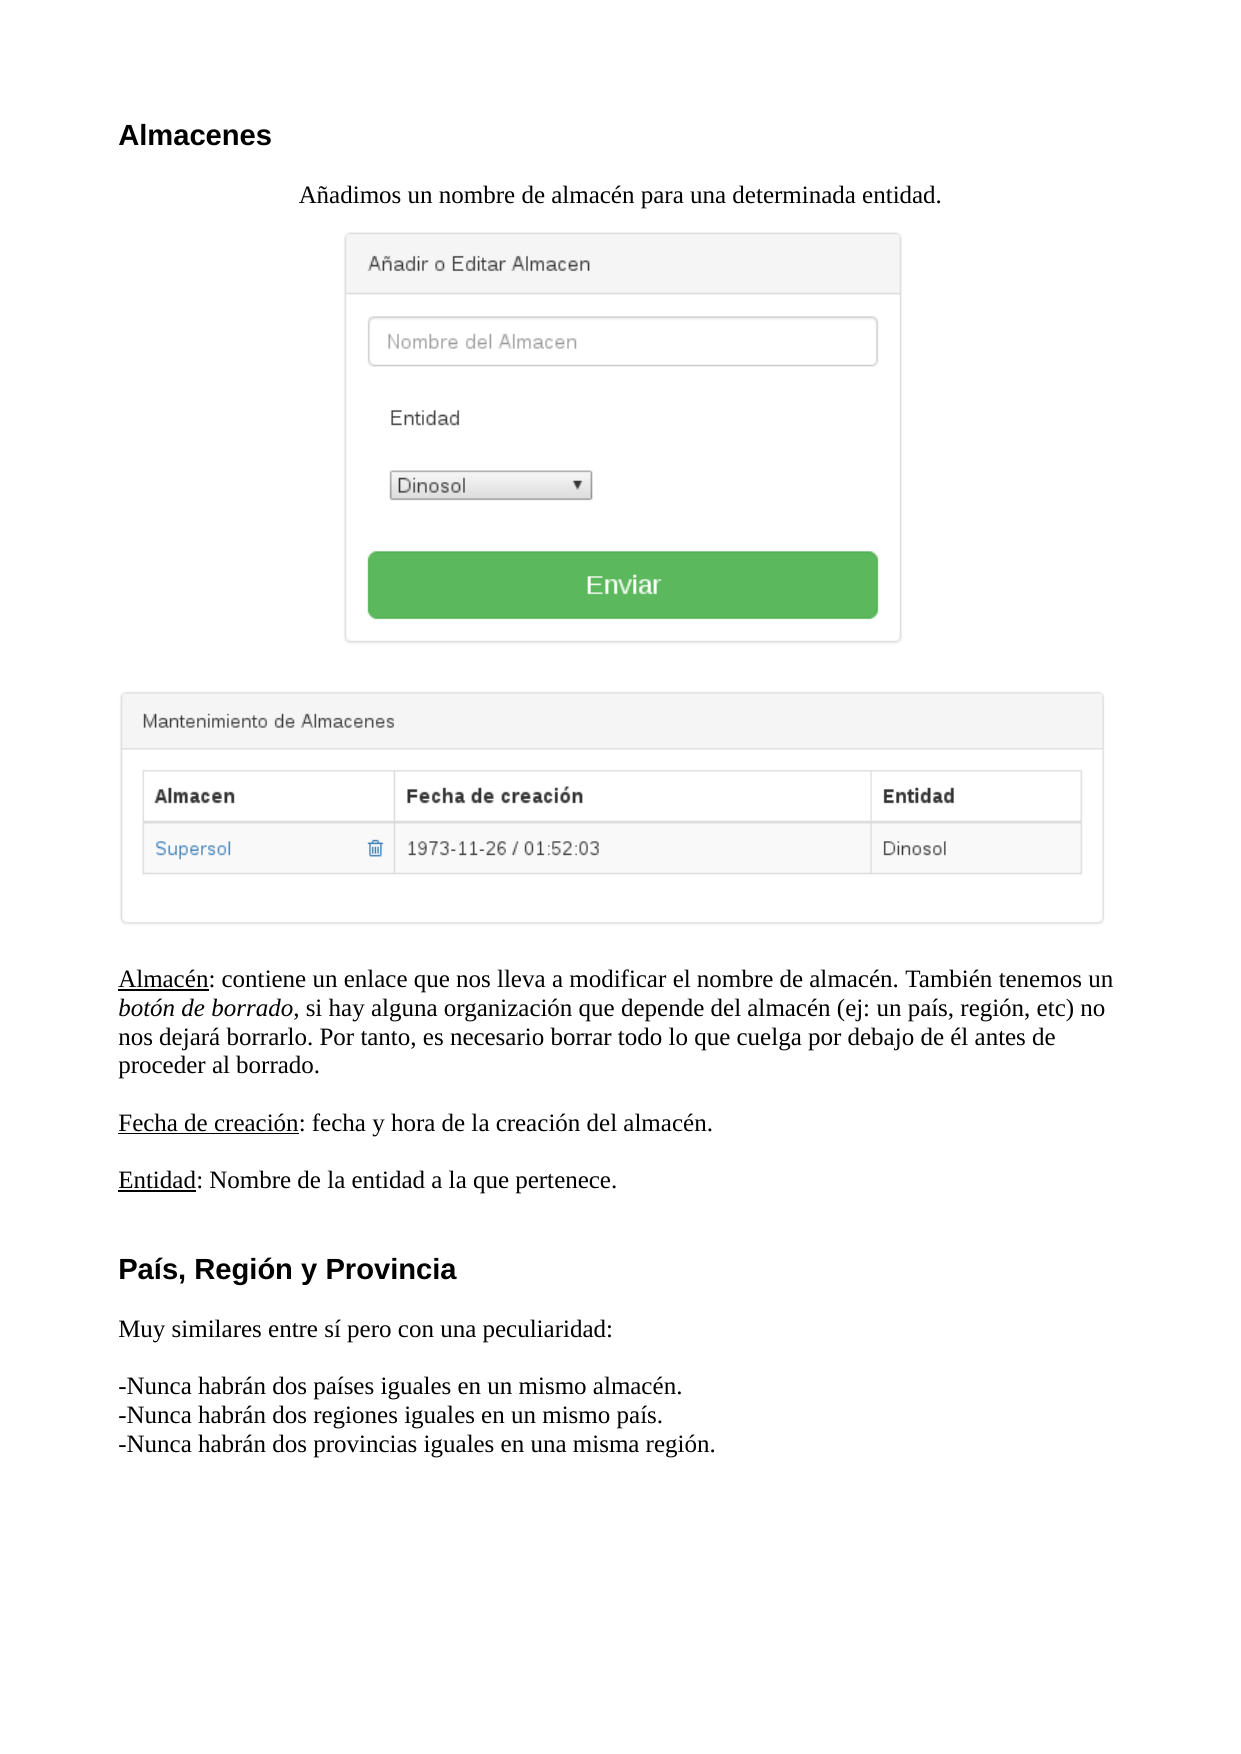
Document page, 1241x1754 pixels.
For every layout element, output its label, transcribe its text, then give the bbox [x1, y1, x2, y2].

text Muy similares entre sí pero con una peculiaridad: [118, 1314, 1122, 1343]
text Añadimos un nombre de almacén para una determinada entidad. [118, 180, 1122, 209]
text Almacén: contiene un enlace que nos lleva a modificar el nombre de almacén. También tenemos un botón de borrado, si hay alguna organización que depende del almacén (ej: un país, región, etc) no nos dejará borrarlo. Por tanto, es necesario borrar todo lo que cuelga por debajo de él antes de proceder al borrado. [118, 964, 1122, 1079]
text Fecha de creación: fecha y hora de la creación del almacén. [118, 1108, 1122, 1137]
text -Nunca habrán dos provincias iguales en una misma región. [118, 1429, 1122, 1458]
text -Nunca habrán dos regiones iguales en un mismo país. [118, 1400, 1122, 1429]
text Entidad: Nombre de la entidad a la que pertenece. [118, 1165, 1122, 1194]
text Almacenes [118, 118, 1122, 152]
text -Nunca habrán dos países iguales en un mismo almacén. [118, 1371, 1122, 1400]
picture [110, 684, 1115, 936]
text País, Región y Provincia [118, 1252, 1122, 1285]
picture [336, 227, 906, 647]
